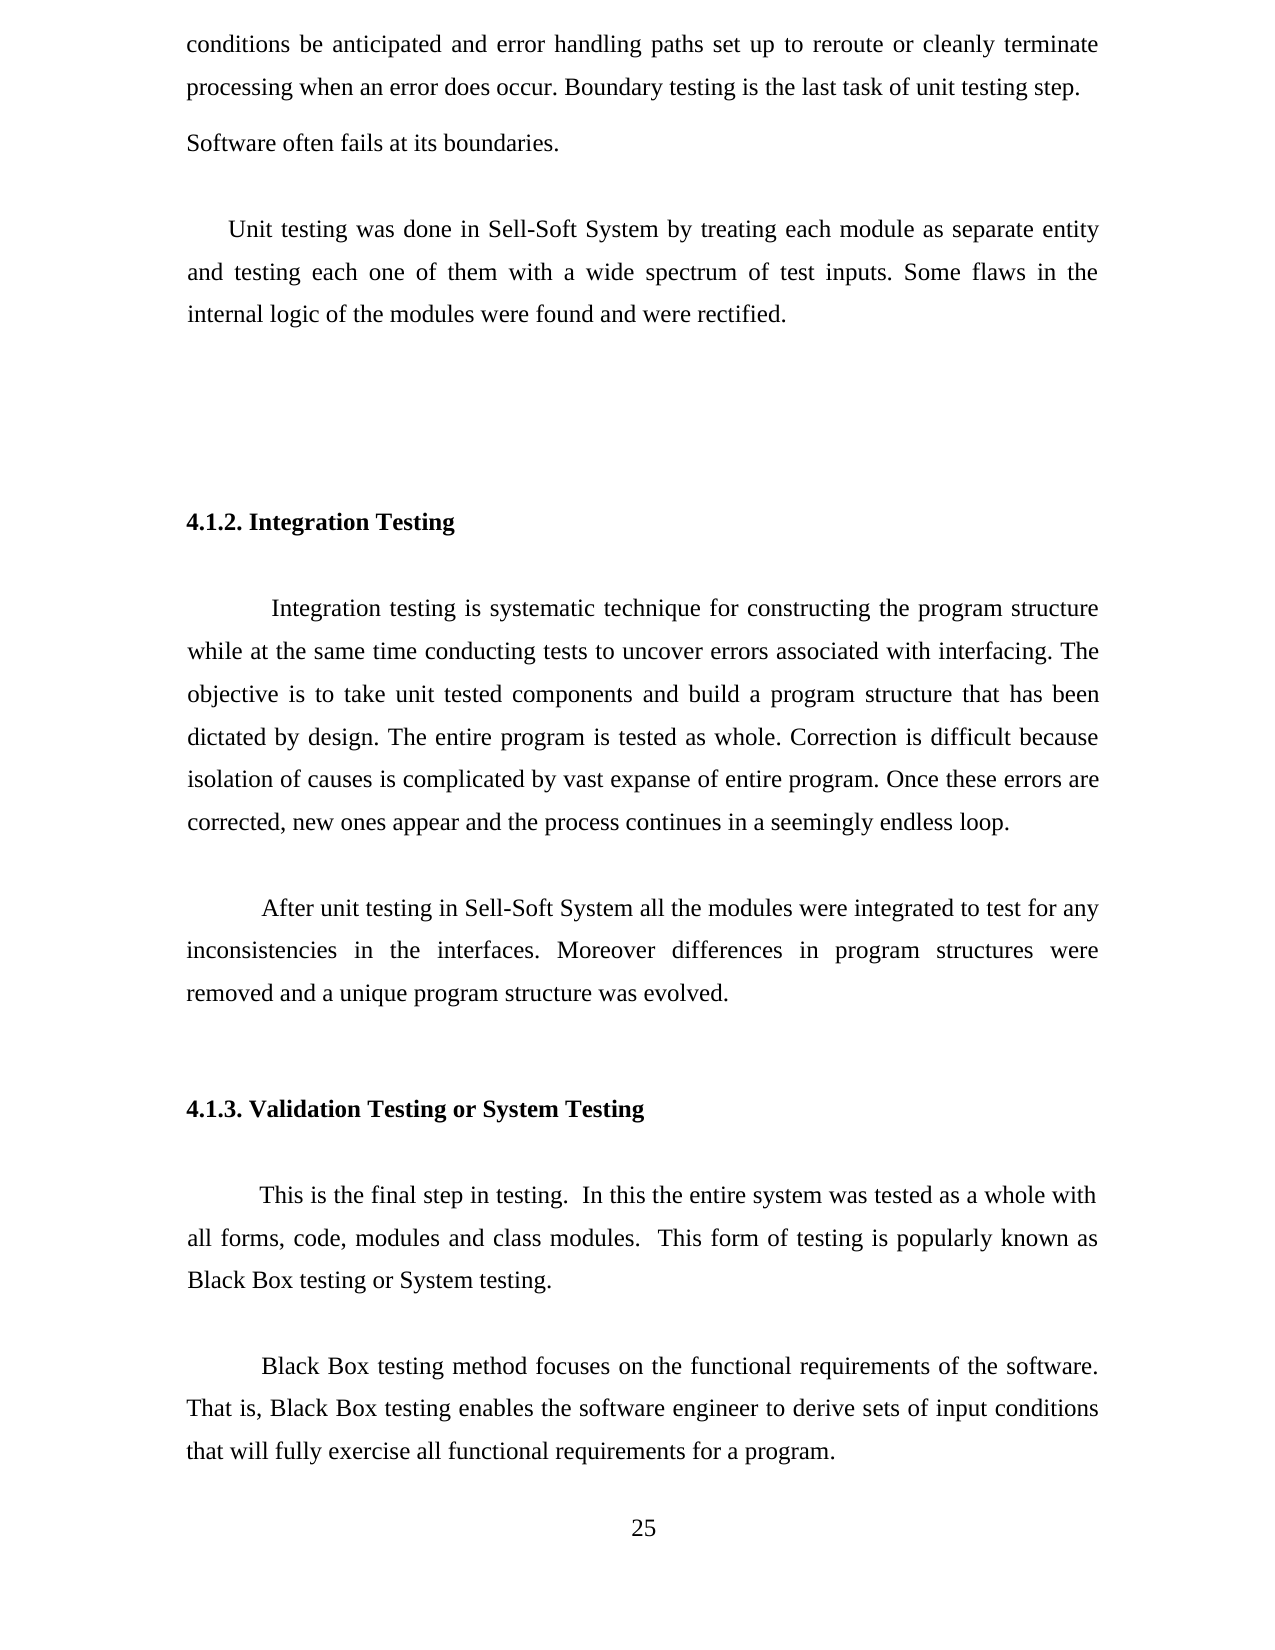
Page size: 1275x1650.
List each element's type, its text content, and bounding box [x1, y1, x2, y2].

text conditions be anticipated and error handling paths set up to reroute or cleanly terminate processing when an error does occur. Boundary testing is the last task of unit testing step. [186, 29, 1100, 101]
text 4.1.3. Validation Testing or System Testing [186, 1094, 1137, 1123]
text Black Box testing method focuses on the functional requirements of the software. That is, Black Box testing enables the software engineer to derive sets of input conditions that will fully exercise all functional requirements for a program. [186, 1351, 1100, 1465]
text 4.1.2. Integration Testing [186, 507, 1137, 536]
text Unit testing was done in Sell-Soft System by treating each module as separate entity and testing each one of them with a wide spectrum of test inputs. Some flaws in the internal logic of the modules were found and were rectified. [186, 214, 1100, 328]
text After unit testing in Sell-Soft System all the modules were integrated to test for any inconsistencies in the interfaces. Moreover differences in program structures were removed and a unique program structure was evolved. [186, 893, 1100, 1007]
text This is the final step in testing. In this the entire system was tested as a whole with all forms, code, modules and class modules. This form of testing is popularly known as Black Box testing or System testing. [186, 1180, 1100, 1294]
text Integration testing is systematic technique for constructing the program structure while at the same time conducting tests to uncover errors associated with interfacing. The objective is to take unit tested components and build a program structure that has been dictated by design. The entire program is tested as whole. Correction is difficult because isolation of causes is complicated by vast expanse of entire program. Once these errors are corrected, new ones appear and the process continues in a seemingly endless loop. [186, 593, 1100, 836]
text Software often fails at its boundaries. [186, 128, 1100, 157]
